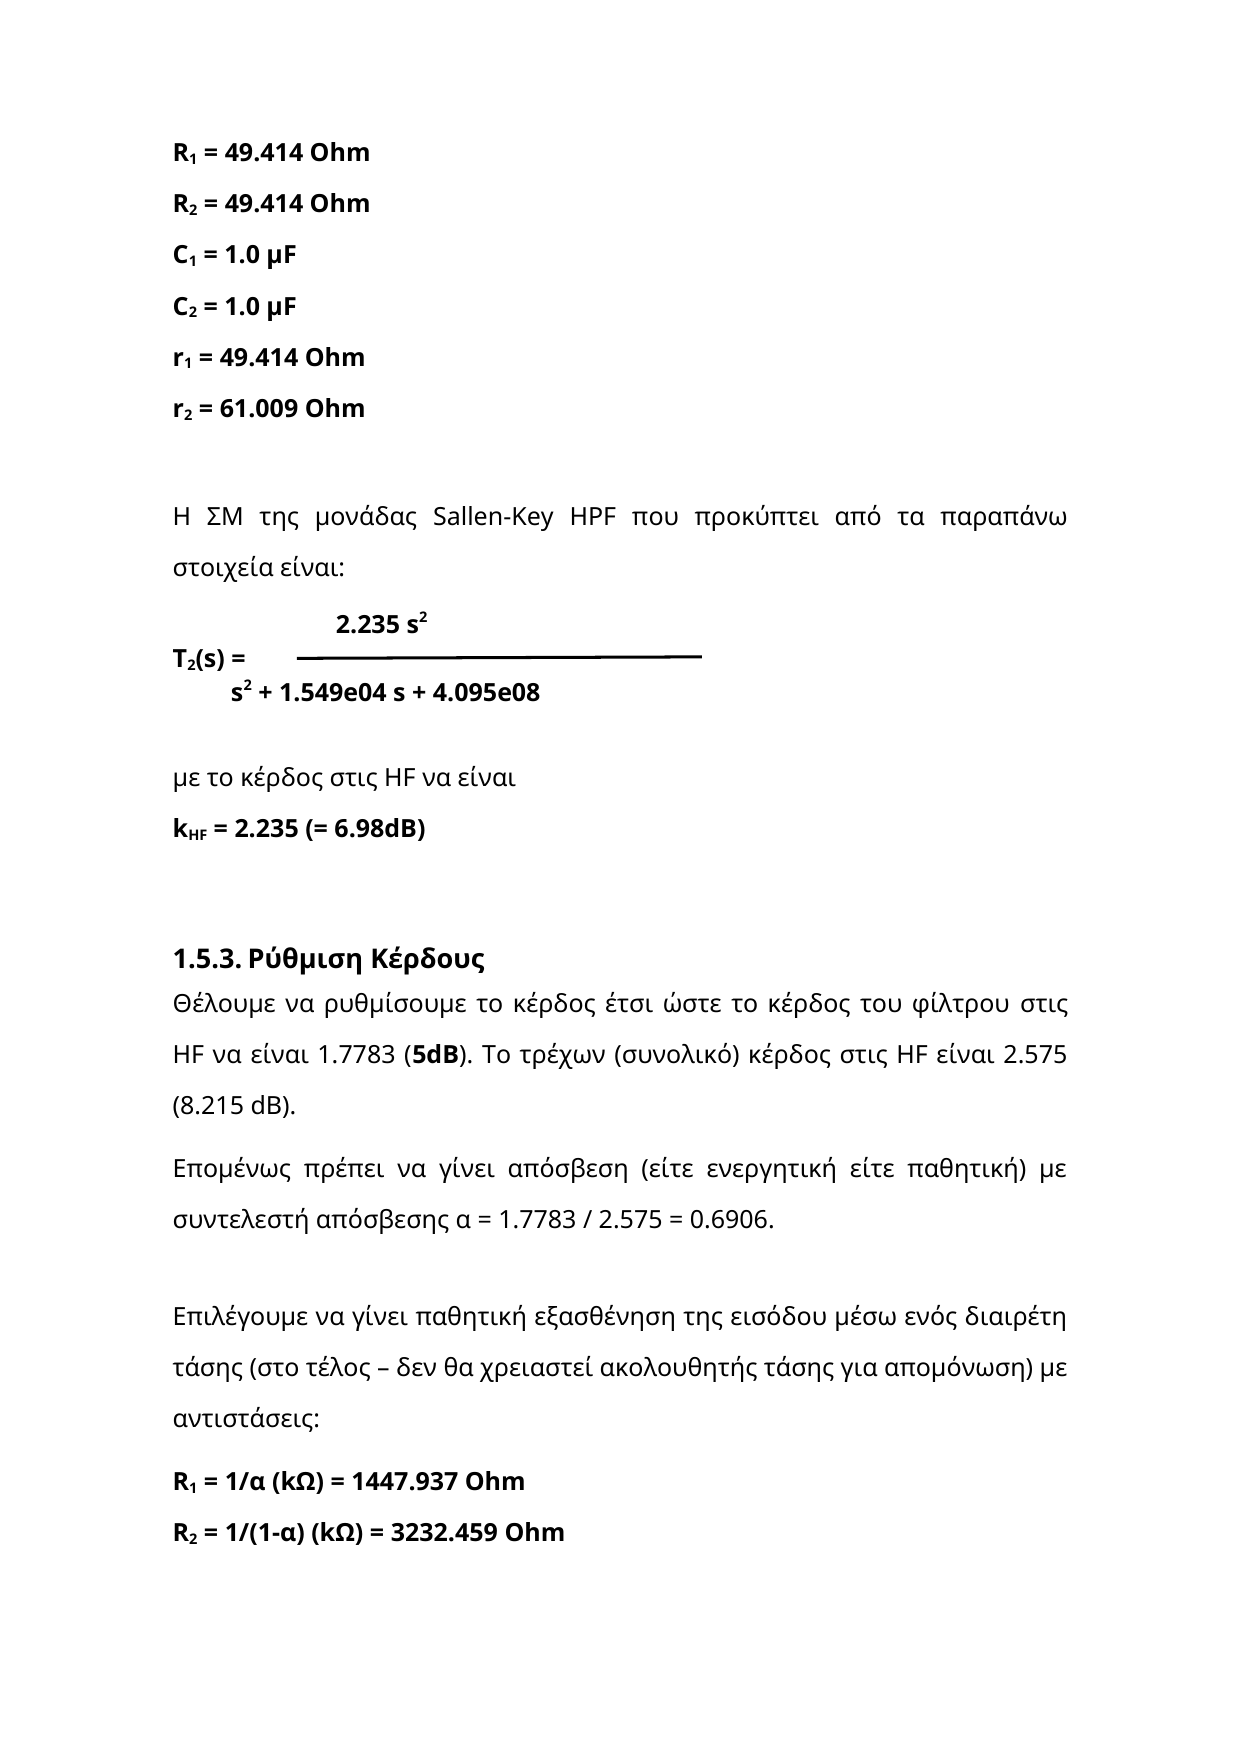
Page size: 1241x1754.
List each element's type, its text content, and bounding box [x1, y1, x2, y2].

text R2 = 49.414 Ohm [172, 186, 1068, 220]
text με το κέρδος στις HF να είναι [172, 759, 1068, 793]
text r1 = 49.414 Ohm [172, 339, 1068, 373]
text kHF = 2.235 (= 6.98dB) [172, 811, 1068, 844]
text Τ2(s) = [172, 640, 1068, 674]
text 2.235 s2 [172, 606, 1068, 640]
text Επομένως πρέπει να γίνει απόσβεση (είτε ενεργητική είτε παθητική) με συντελεστή απόσβεσης α = 1.7783 / 2.575 = 0.6906. [172, 1151, 1068, 1236]
text Επιλέγουμε να γίνει παθητική εξασθένηση της εισόδου μέσω ενός διαιρέτη τάσης (στο τέλος – δεν θα χρειαστεί ακολουθητής τάσης για απομόνωση) με αντιστάσεις: [172, 1299, 1068, 1435]
text r2 = 61.009 Ohm [172, 390, 1068, 424]
text R2 = 1/(1-α) (kΩ) = 3232.459 Ohm [172, 1515, 1068, 1549]
text Θέλουμε να ρυθμίσουμε το κέρδος έτσι ώστε το κέρδος του φίλτρου στις HF να είναι 1.7783 (5dB). Το τρέχων (συνολικό) κέρδος στις HF είναι 2.575 (8.215 dB). [172, 985, 1068, 1122]
text s2 + 1.549e04 s + 4.095e08 [172, 674, 1068, 708]
text Η ΣΜ της μονάδας Sallen-Key HPF που προκύπτει από τα παραπάνω στοιχεία είναι: [172, 498, 1068, 583]
text R1 = 1/α (kΩ) = 1447.937 Ohm [172, 1464, 1068, 1498]
text R1 = 49.414 Ohm [172, 135, 1068, 169]
text C1 = 1.0 μF [172, 237, 1068, 271]
text C2 = 1.0 μF [172, 288, 1068, 322]
subtitle Ρύθμιση Κέρδους [172, 939, 1068, 976]
